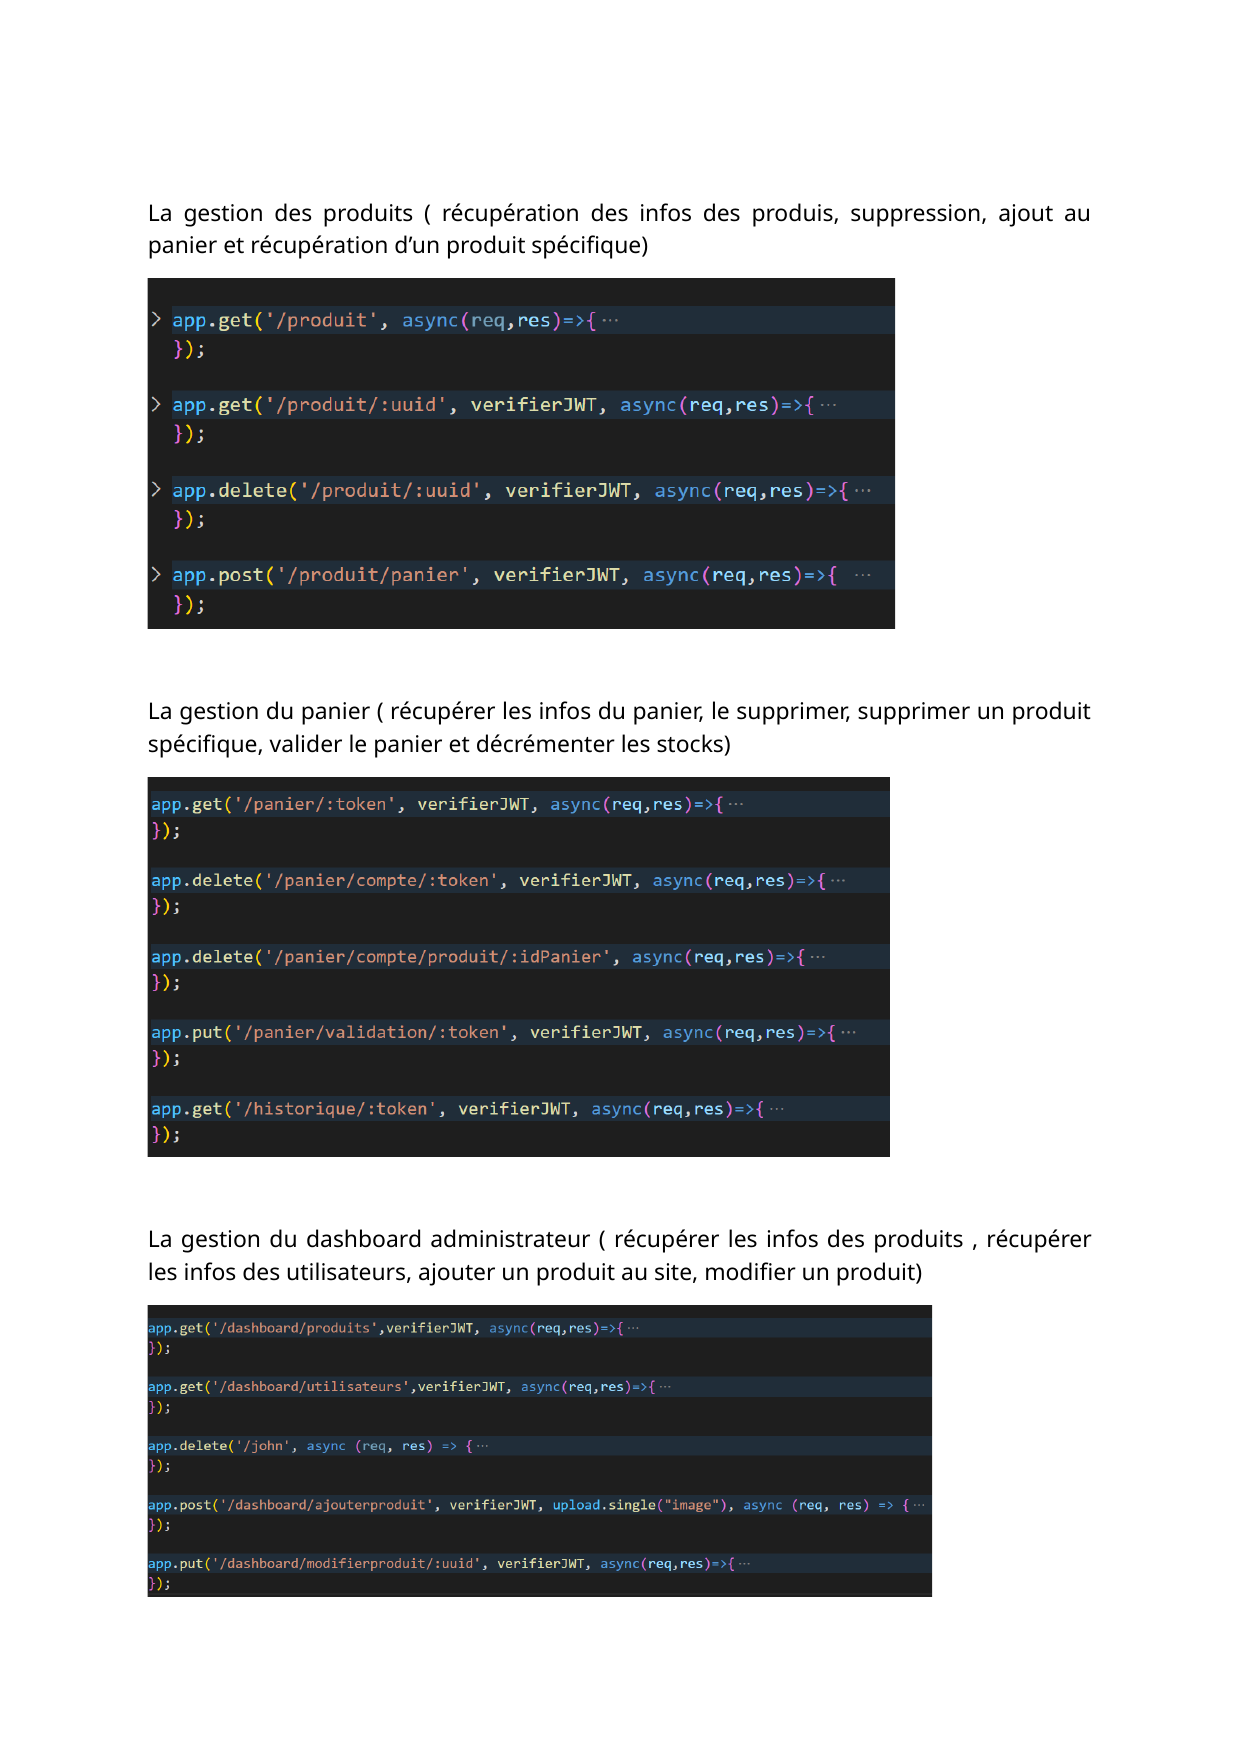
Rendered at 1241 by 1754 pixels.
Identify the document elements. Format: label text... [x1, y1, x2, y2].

text La gestion des produits ( récupération des infos des produis, suppression, ajout au panier et récupération d’un produit spécifique) [148, 197, 1093, 261]
text La gestion du dashboard administrateur ( récupérer les infos des produits , récupérer les infos des utilisateurs, ajouter un produit au site, modifier un produit) [148, 1223, 1093, 1287]
text La gestion du panier ( récupérer les infos du panier, le supprimer, supprimer un produit spécifique, valider le panier et décrémenter les stocks) [148, 695, 1093, 759]
